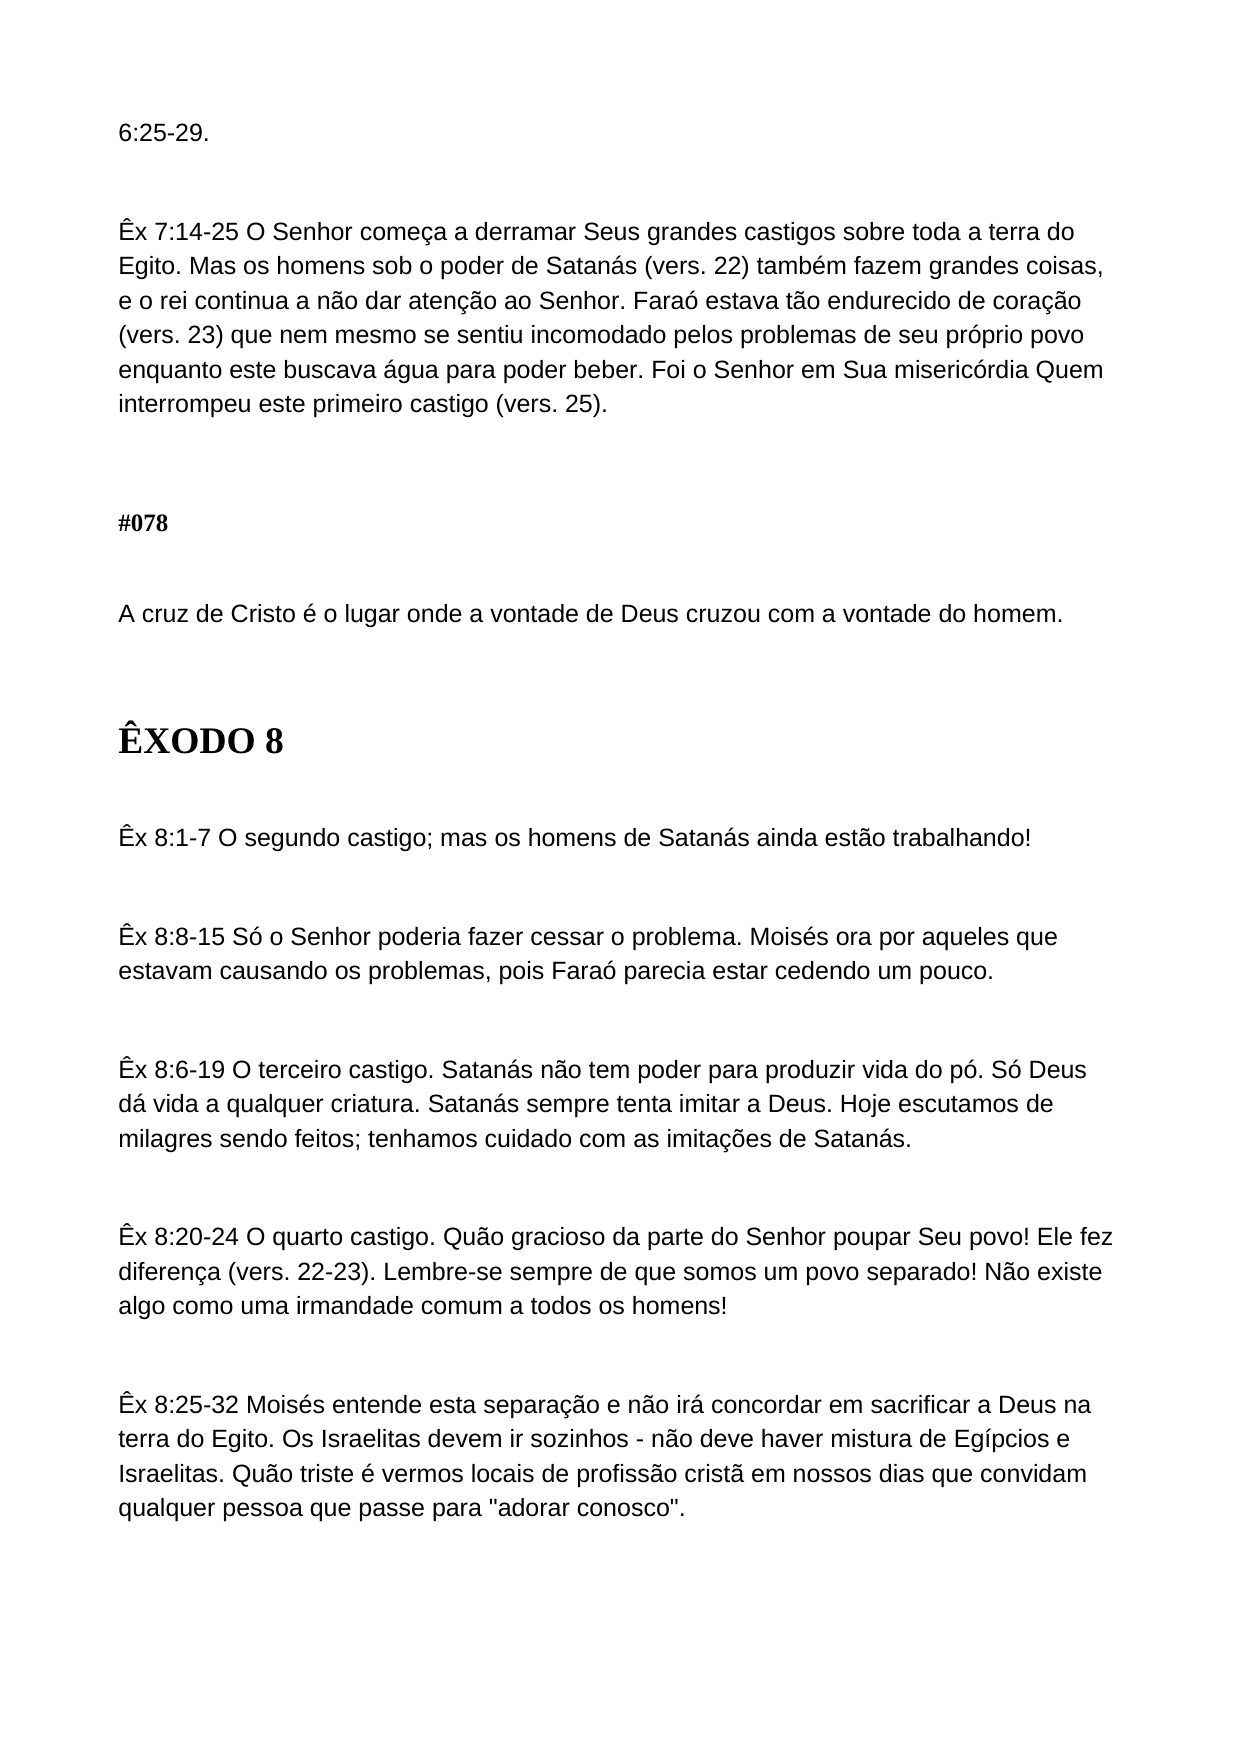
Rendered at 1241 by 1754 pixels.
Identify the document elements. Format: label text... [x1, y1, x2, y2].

subtitle #078 [118, 508, 1122, 537]
text Êx 8:1-7 O segundo castigo; mas os homens de Satanás ainda estão trabalhando! [118, 823, 1122, 852]
text Êx 8:25-32 Moisés entende esta separação e não irá concordar em sacrificar a Deus na terra do Egito. Os Israelitas devem ir sozinhos - não deve haver mistura de Egípcios e Israelitas. Quão triste é vermos locais de profissão cristã em nossos dias que convidam qualquer pessoa que passe para "adorar conosco". [118, 1390, 1122, 1522]
subtitle ÊXODO 8 [118, 718, 1122, 761]
text A cruz de Cristo é o lugar onde a vontade de Deus cruzou com a vontade do homem. [118, 599, 1122, 628]
text Êx 8:20-24 O quarto castigo. Quão gracioso da parte do Senhor poupar Seu povo! Ele fez diferença (vers. 22-23). Lembre-se sempre de que somos um povo separado! Não existe algo como uma irmandade comum a todos os homens! [118, 1222, 1122, 1320]
text 6:25-29. [118, 118, 1122, 147]
text Êx 8:6-19 O terceiro castigo. Satanás não tem poder para produzir vida do pó. Só Deus dá vida a qualquer criatura. Satanás sempre tenta imitar a Deus. Hoje escutamos de milagres sendo feitos; tenhamos cuidado com as imitações de Satanás. [118, 1055, 1122, 1152]
text Êx 7:14-25 O Senhor começa a derramar Seus grandes castigos sobre toda a terra do Egito. Mas os homens sob o poder de Satanás (vers. 22) também fazem grandes coisas, e o rei continua a não dar atenção ao Senhor. Faraó estava tão endurecido de coração (vers. 23) que nem mesmo se sentiu incomodado pelos problemas de seu próprio povo enquanto este buscava água para poder beber. Foi o Senhor em Sua misericórdia Quem interrompeu este primeiro castigo (vers. 25). [118, 217, 1122, 418]
text Êx 8:8-15 Só o Senhor poderia fazer cessar o problema. Moisés ora por aqueles que estavam causando os problemas, pois Faraó parecia estar cedendo um pouco. [118, 922, 1122, 985]
